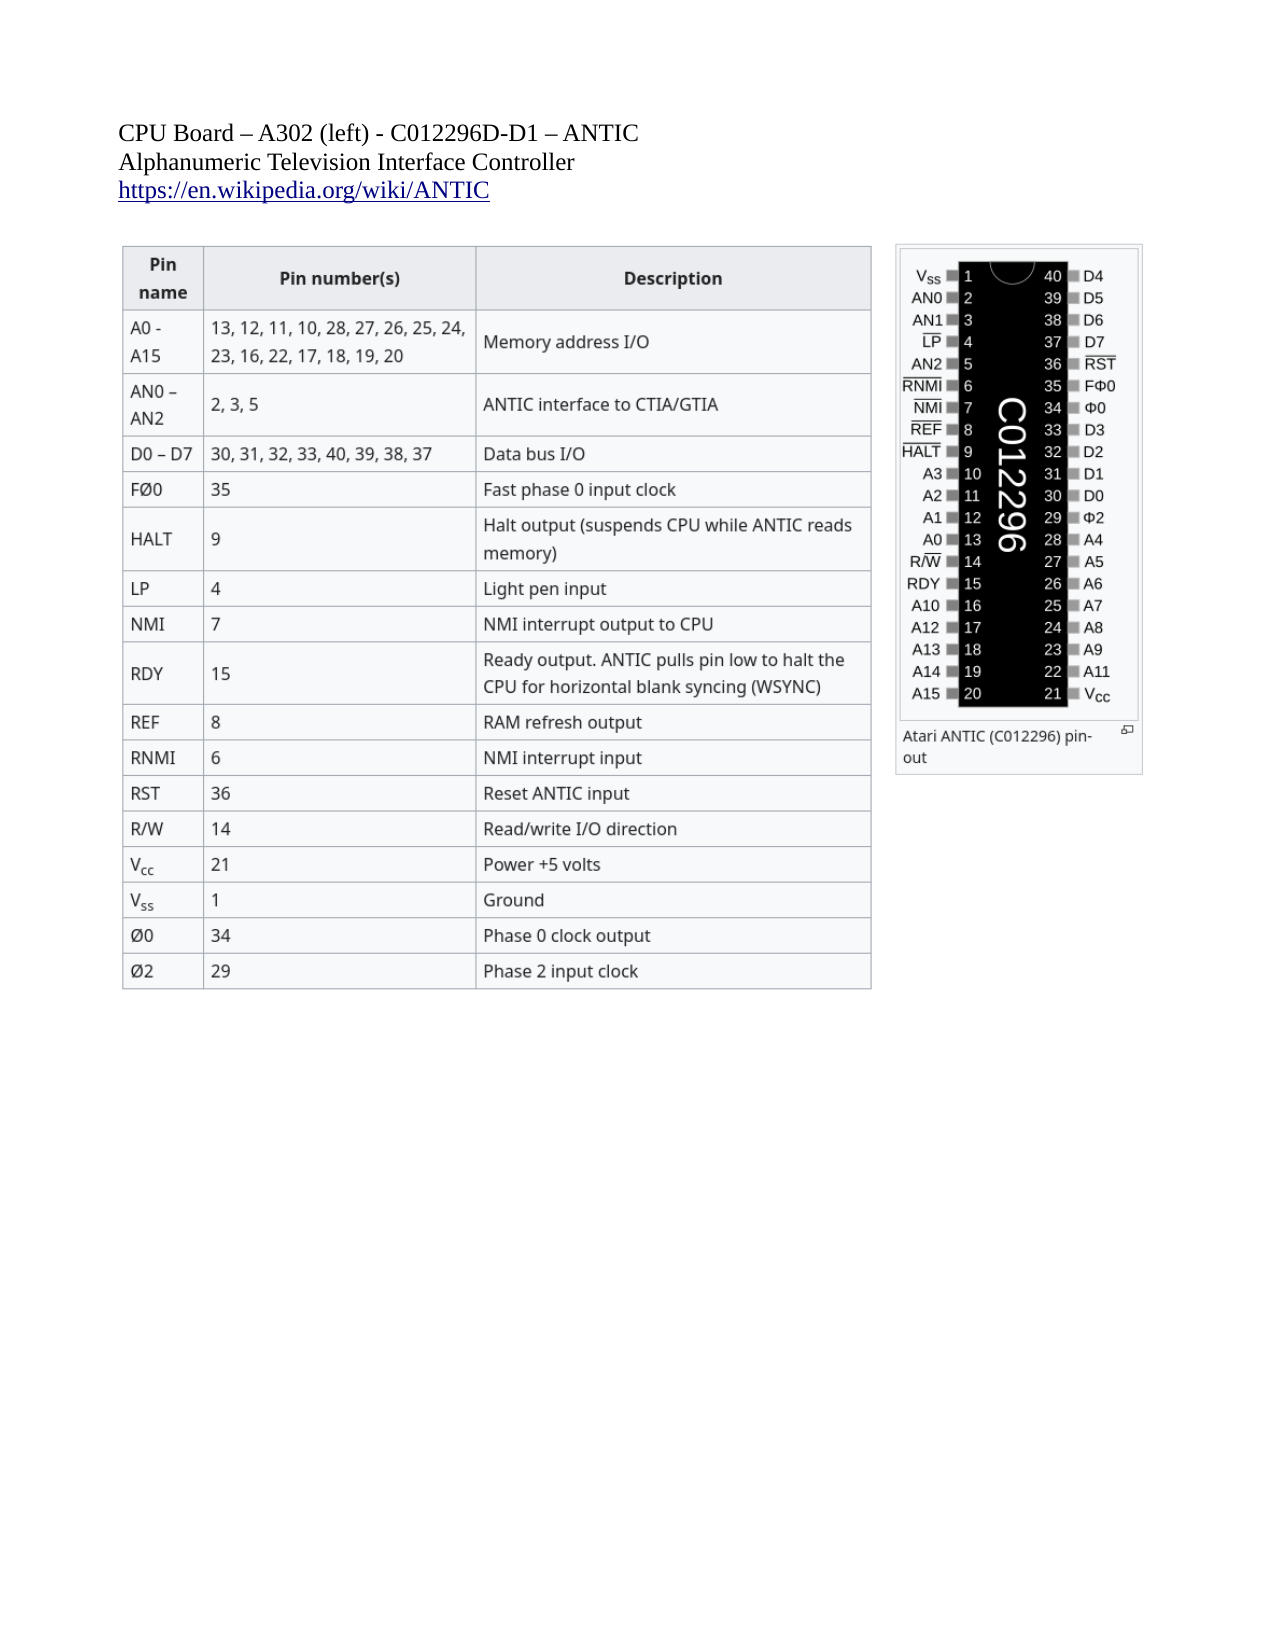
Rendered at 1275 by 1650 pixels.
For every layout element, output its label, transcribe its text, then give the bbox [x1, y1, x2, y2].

text CPU Board – A302 (left) - C012296D-D1 – ANTIC [118, 118, 1157, 147]
picture [118, 233, 1157, 998]
text https://en.wikipedia.org/wiki/ANTIC [118, 176, 1157, 204]
text Alphanumeric Television Interface Controller [118, 147, 1157, 176]
